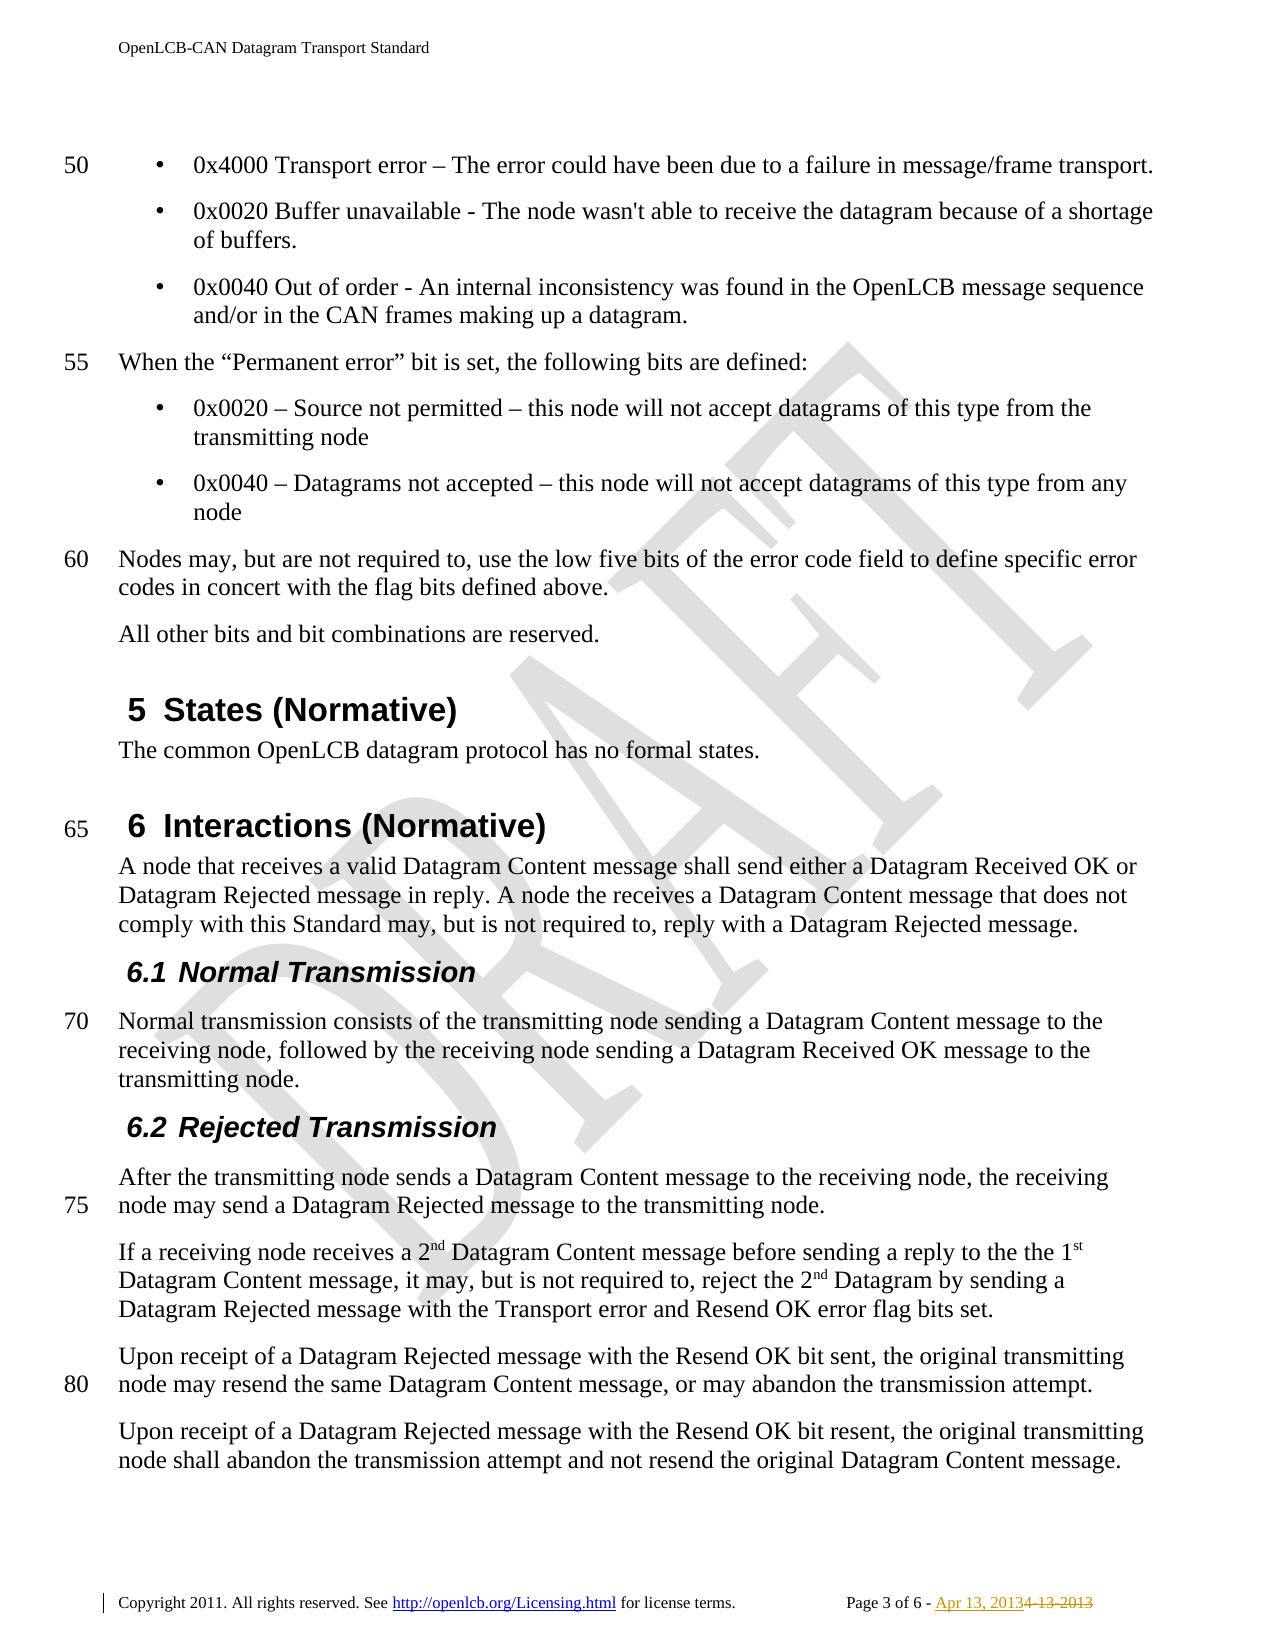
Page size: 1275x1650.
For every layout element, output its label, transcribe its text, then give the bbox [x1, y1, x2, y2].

text Normal transmission consists of the transmitting node sending a Datagram Content message to the receiving node, followed by the receiving node sending a Datagram Received OK message to the transmitting node. [405, 1006, 556, 1093]
list 0x0020 – Source not permitted – this node will not accept datagrams of this type from the transmitting node [817, 393, 1157, 451]
text After the transmitting node sends a Datagram Content message to the receiving node, the receiving node may send a Datagram Rejected message to the transmitting node. [515, 1162, 1157, 1219]
subtitle Normal Transmission [118, 955, 237, 989]
list 0x0040 Out of order - An internal inconsistency was found in the OpenLCB message sequence and/or in the CAN frames making up a datagram. [156, 272, 1157, 329]
text Upon receipt of a Datagram Rejected message with the Resend OK bit sent, the original transmitting node may resend the same Datagram Content message, or may abandon the transmission attempt. [118, 1341, 1157, 1398]
text [824, 619, 1009, 648]
subtitle [583, 690, 789, 729]
subtitle Normal Transmission [510, 972, 560, 989]
subtitle Rejected Transmission [596, 1110, 1157, 1144]
subtitle Interactions (Normative) [382, 828, 452, 845]
text The common OpenLCB datagram protocol has no formal states. [570, 735, 636, 764]
subtitle Rejected Transmission [118, 1110, 297, 1144]
text After the transmitting node sends a Datagram Content message to the receiving node, the receiving node may send a Datagram Rejected message to the transmitting node. [358, 1162, 494, 1219]
subtitle Interactions (Normative) [620, 807, 701, 845]
text [1023, 619, 1157, 648]
text [722, 619, 818, 648]
text Nodes may, but are not required to, use the low five bits of the error code field to define specific error codes in concert with the flag bits defined above. [667, 544, 962, 601]
subtitle Normal Transmission [563, 955, 721, 989]
text The common OpenLCB datagram protocol has no formal states. [118, 735, 570, 764]
subtitle Interactions (Normative) [755, 807, 882, 845]
text When the “Permanent error” bit is set, the following bits are defined: [118, 347, 841, 376]
text All other bits and bit combinations are reserved. [118, 619, 708, 648]
text A node that receives a valid Datagram Content message shall send either a Datagram Received OK or Datagram Rejected message in reply. A node the receives a Datagram Content message that does not comply with this Standard may, but is not required to, reply with a Datagram Rejected message. [505, 851, 685, 937]
list 0x0040 – Datagrams not accepted – this node will not accept datagrams of this type from any node [156, 468, 784, 526]
text A node that receives a valid Datagram Content message shall send either a Datagram Received OK or Datagram Rejected message in reply. A node the receives a Datagram Content message that does not comply with this Standard may, but is not required to, reply with a Datagram Rejected message. [118, 851, 400, 937]
subtitle Rejected Transmission [496, 1110, 584, 1144]
text Upon receipt of a Datagram Rejected message with the Resend OK bit resent, the original transmitting node shall abandon the transmission attempt and not resend the original Datagram Content message. [118, 1416, 1157, 1473]
text The common OpenLCB datagram protocol has no formal states. [838, 735, 1157, 764]
subtitle [547, 703, 585, 729]
text Normal transmission consists of the transmitting node sending a Datagram Content message to the receiving node, followed by the receiving node sending a Datagram Received OK message to the transmitting node. [118, 1006, 246, 1093]
subtitle Normal Transmission [331, 955, 452, 989]
text [855, 347, 1157, 376]
text The common OpenLCB datagram protocol has no formal states. [649, 735, 824, 764]
list 0x0020 Buffer unavailable - The node wasn't able to receive the datagram because of a shortage of buffers. [156, 196, 1157, 254]
subtitle Normal Transmission [240, 977, 322, 989]
text If a receiving node receives a 2nd Datagram Content message before sending a reply to the the 1st Datagram Content message, it may, but is not required to, reject the 2nd Datagram by sending a Datagram Rejected message with the Transport error and Resend OK error flag bits set. [118, 1237, 1157, 1323]
text A node that receives a valid Datagram Content message shall send either a Datagram Received OK or Datagram Rejected message in reply. A node the receives a Datagram Content message that does not comply with this Standard may, but is not required to, reply with a Datagram Rejected message. [670, 851, 1157, 937]
text A node that receives a valid Datagram Content message shall send either a Datagram Received OK or Datagram Rejected message in reply. A node the receives a Datagram Content message that does not comply with this Standard may, but is not required to, reply with a Datagram Rejected message. [366, 851, 515, 937]
list 0x4000 Transport error – The error could have been due to a failure in message/frame transport. [156, 150, 1157, 179]
subtitle [798, 690, 1157, 729]
subtitle Normal Transmission [723, 955, 1157, 989]
subtitle Normal Transmission [461, 955, 504, 977]
text Normal transmission consists of the transmitting node sending a Datagram Content message to the receiving node, followed by the receiving node sending a Datagram Received OK message to the transmitting node. [512, 1006, 1157, 1093]
list 0x0020 – Source not permitted – this node will not accept datagrams of this type from the transmitting node [156, 393, 795, 451]
subtitle States (Normative) [118, 690, 545, 729]
subtitle Interactions (Normative) [895, 807, 1157, 845]
subtitle Interactions (Normative) [118, 807, 383, 845]
list 0x0040 – Datagrams not accepted – this node will not accept datagrams of this type from any node [872, 468, 1157, 526]
subtitle Rejected Transmission [306, 1110, 480, 1144]
text After the transmitting node sends a Datagram Content message to the receiving node, the receiving node may send a Datagram Rejected message to the transmitting node. [118, 1162, 372, 1219]
text Normal transmission consists of the transmitting node sending a Datagram Content message to the receiving node, followed by the receiving node sending a Datagram Received OK message to the transmitting node. [211, 1006, 443, 1093]
text Nodes may, but are not required to, use the low five bits of the error code field to define specific error codes in concert with the flag bits defined above. [118, 544, 661, 601]
subtitle Interactions (Normative) [704, 825, 753, 845]
list 0x0040 – Datagrams not accepted – this node will not accept datagrams of this type from any node [757, 468, 887, 526]
text Nodes may, but are not required to, use the low five bits of the error code field to define specific error codes in concert with the flag bits defined above. [948, 544, 1157, 601]
subtitle Interactions (Normative) [453, 807, 625, 845]
